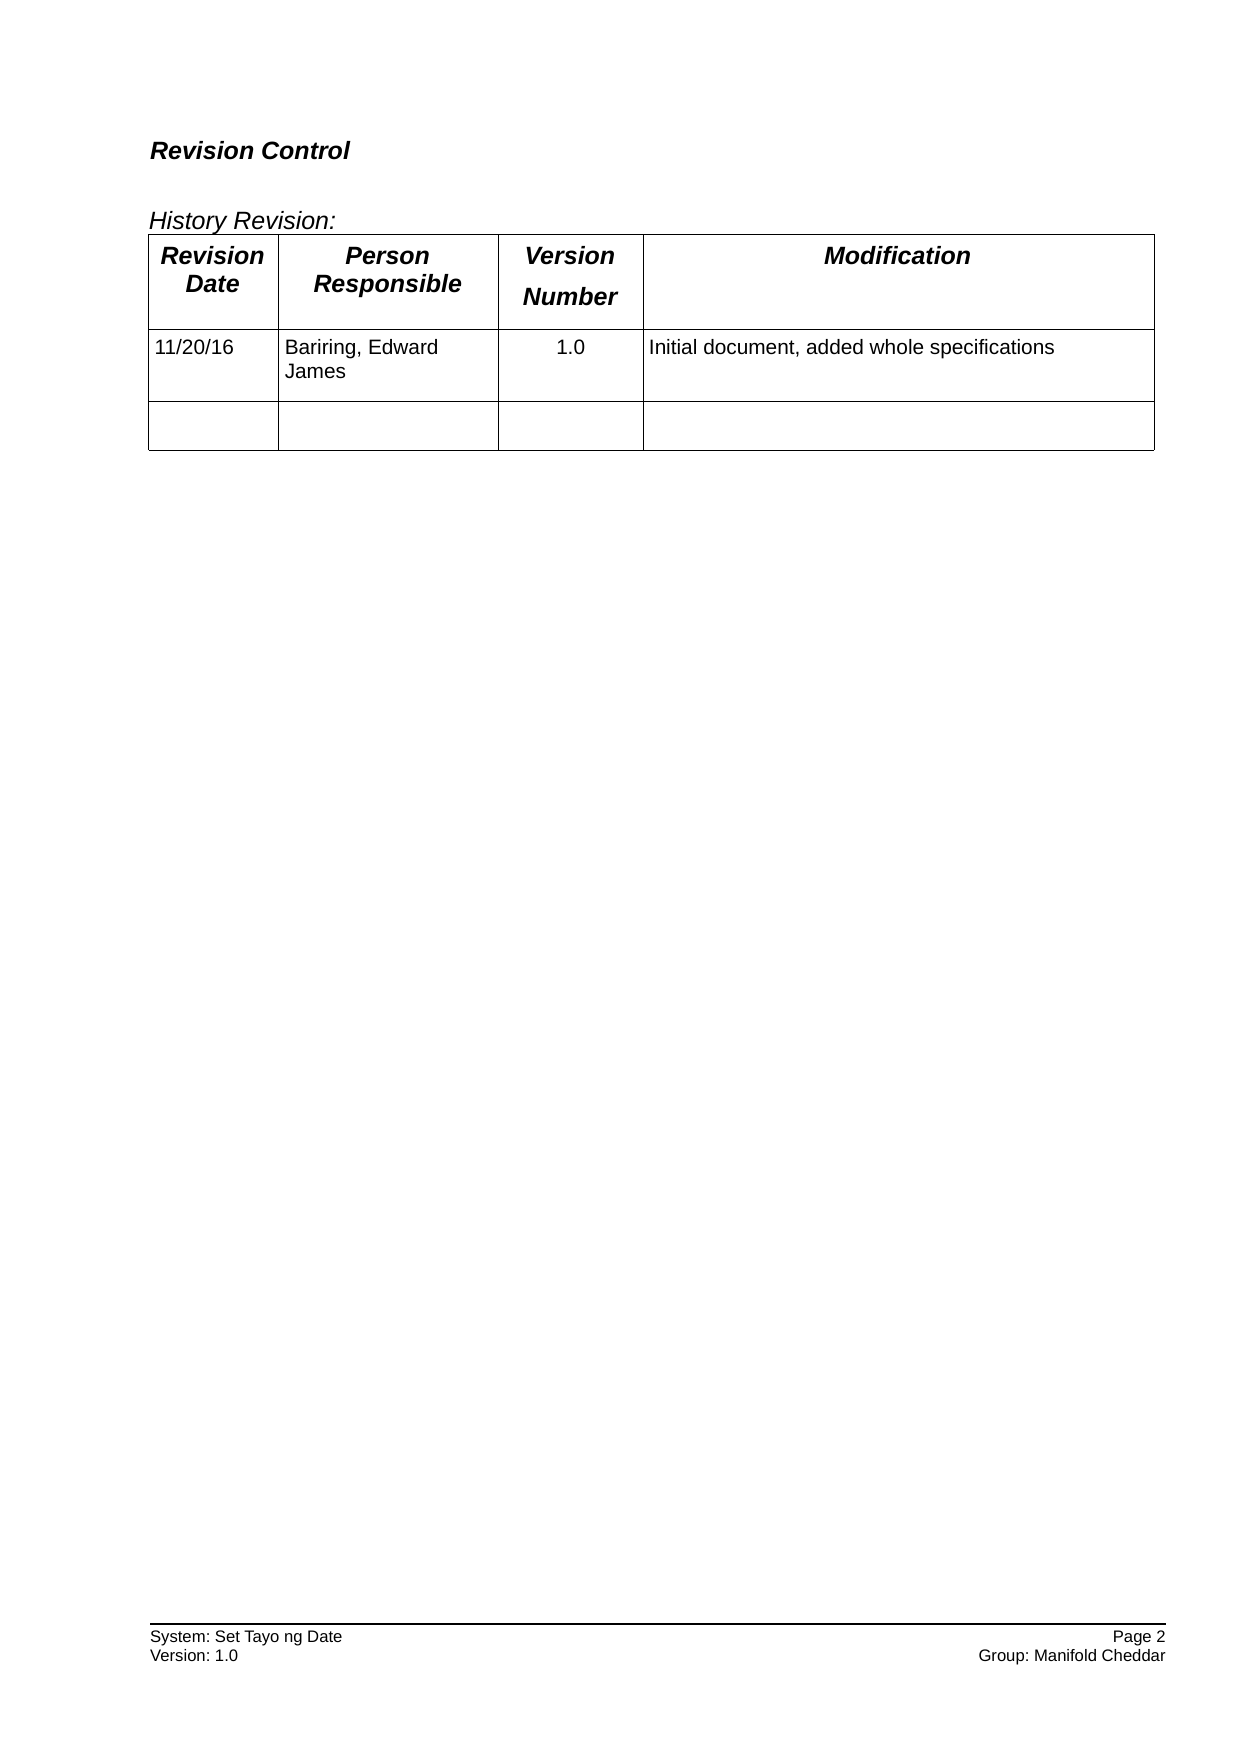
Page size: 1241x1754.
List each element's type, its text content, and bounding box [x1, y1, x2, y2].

table_header Version Number [499, 235, 643, 329]
table_cell [149, 402, 278, 450]
table_header Revision Date [149, 235, 278, 329]
table_header Person Responsible [279, 235, 498, 329]
table_cell 1.0 [499, 330, 643, 401]
text History Revision: [148, 206, 1166, 234]
table_cell Initial document, added whole specifications [644, 330, 1154, 401]
table_header Modification [644, 235, 1154, 329]
table_cell [499, 402, 643, 450]
table_cell 11/20/16 [149, 330, 278, 401]
subtitle Revision Control [150, 136, 1166, 164]
table_cell Bariring, Edward James [279, 330, 498, 401]
table_cell [279, 402, 498, 450]
table_cell [644, 402, 1154, 450]
